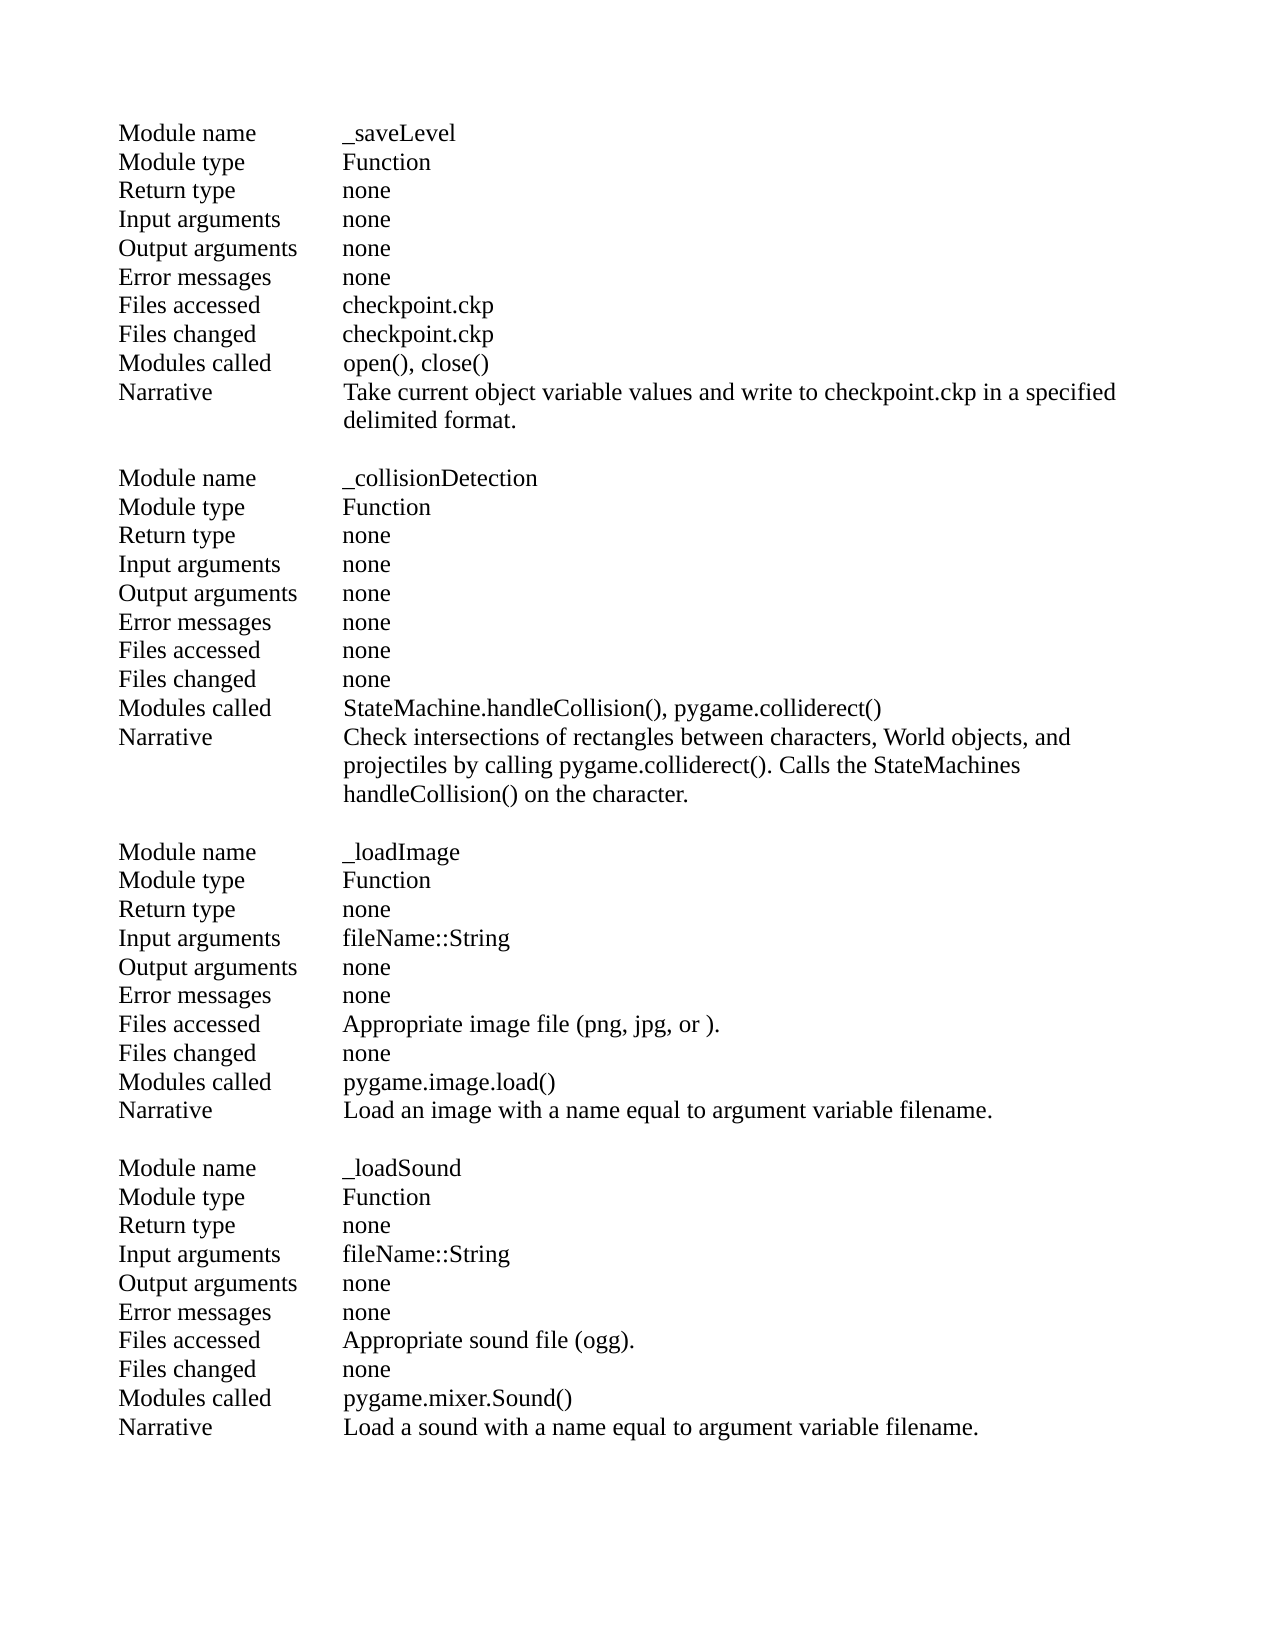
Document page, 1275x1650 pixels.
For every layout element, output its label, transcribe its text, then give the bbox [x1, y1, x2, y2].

text Module name _loadImage [118, 837, 1157, 866]
text Modules called open(), close() [118, 348, 1157, 377]
text Input arguments fileName::String [118, 923, 1157, 952]
text Files changed none [118, 664, 1157, 693]
text Files accessed checkpoint.ckp [118, 291, 1157, 319]
text Narrative Load an image with a name equal to argument variable filename. [118, 1096, 1157, 1124]
text Module type Function [118, 1182, 1157, 1211]
text Input arguments none [118, 204, 1157, 233]
text Modules called pygame.image.load() [118, 1067, 1157, 1096]
text Narrative Take current object variable values and write to checkpoint.ckp in a specified delimited format. [118, 377, 1157, 434]
text Output arguments none [118, 1268, 1157, 1297]
text Input arguments fileName::String [118, 1239, 1157, 1268]
text Return type none [118, 1211, 1157, 1239]
text Module name _saveLevel [118, 118, 1157, 147]
text Narrative Check intersections of rectangles between characters, World objects, and projectiles by calling pygame.colliderect(). Calls the StateMachines handleCollision() on the character. [118, 722, 1157, 808]
text Return type none [118, 894, 1157, 923]
text Input arguments none [118, 549, 1157, 578]
text Return type none [118, 521, 1157, 549]
text Files changed checkpoint.ckp [118, 319, 1157, 348]
text Files accessed Appropriate sound file (ogg). [118, 1326, 1157, 1354]
text Output arguments none [118, 578, 1157, 607]
text Files changed none [118, 1038, 1157, 1067]
text Module type Function [118, 147, 1157, 176]
text Output arguments none [118, 952, 1157, 981]
text Error messages none [118, 607, 1157, 636]
text Module type Function [118, 492, 1157, 521]
text Files changed none [118, 1354, 1157, 1383]
text Module name _collisionDetection [118, 463, 1157, 492]
text Narrative Load a sound with a name equal to argument variable filename. [118, 1412, 1157, 1441]
text Error messages none [118, 1297, 1157, 1326]
text Module type Function [118, 866, 1157, 894]
text Module name _loadSound [118, 1153, 1157, 1182]
text Modules called pygame.mixer.Sound() [118, 1383, 1157, 1412]
text Files accessed none [118, 636, 1157, 664]
text Error messages none [118, 981, 1157, 1009]
text Files accessed Appropriate image file (png, jpg, or ). [118, 1009, 1157, 1038]
text Return type none [118, 176, 1157, 204]
text Output arguments none [118, 233, 1157, 262]
text Error messages none [118, 262, 1157, 291]
text Modules called StateMachine.handleCollision(), pygame.colliderect() [118, 693, 1157, 722]
